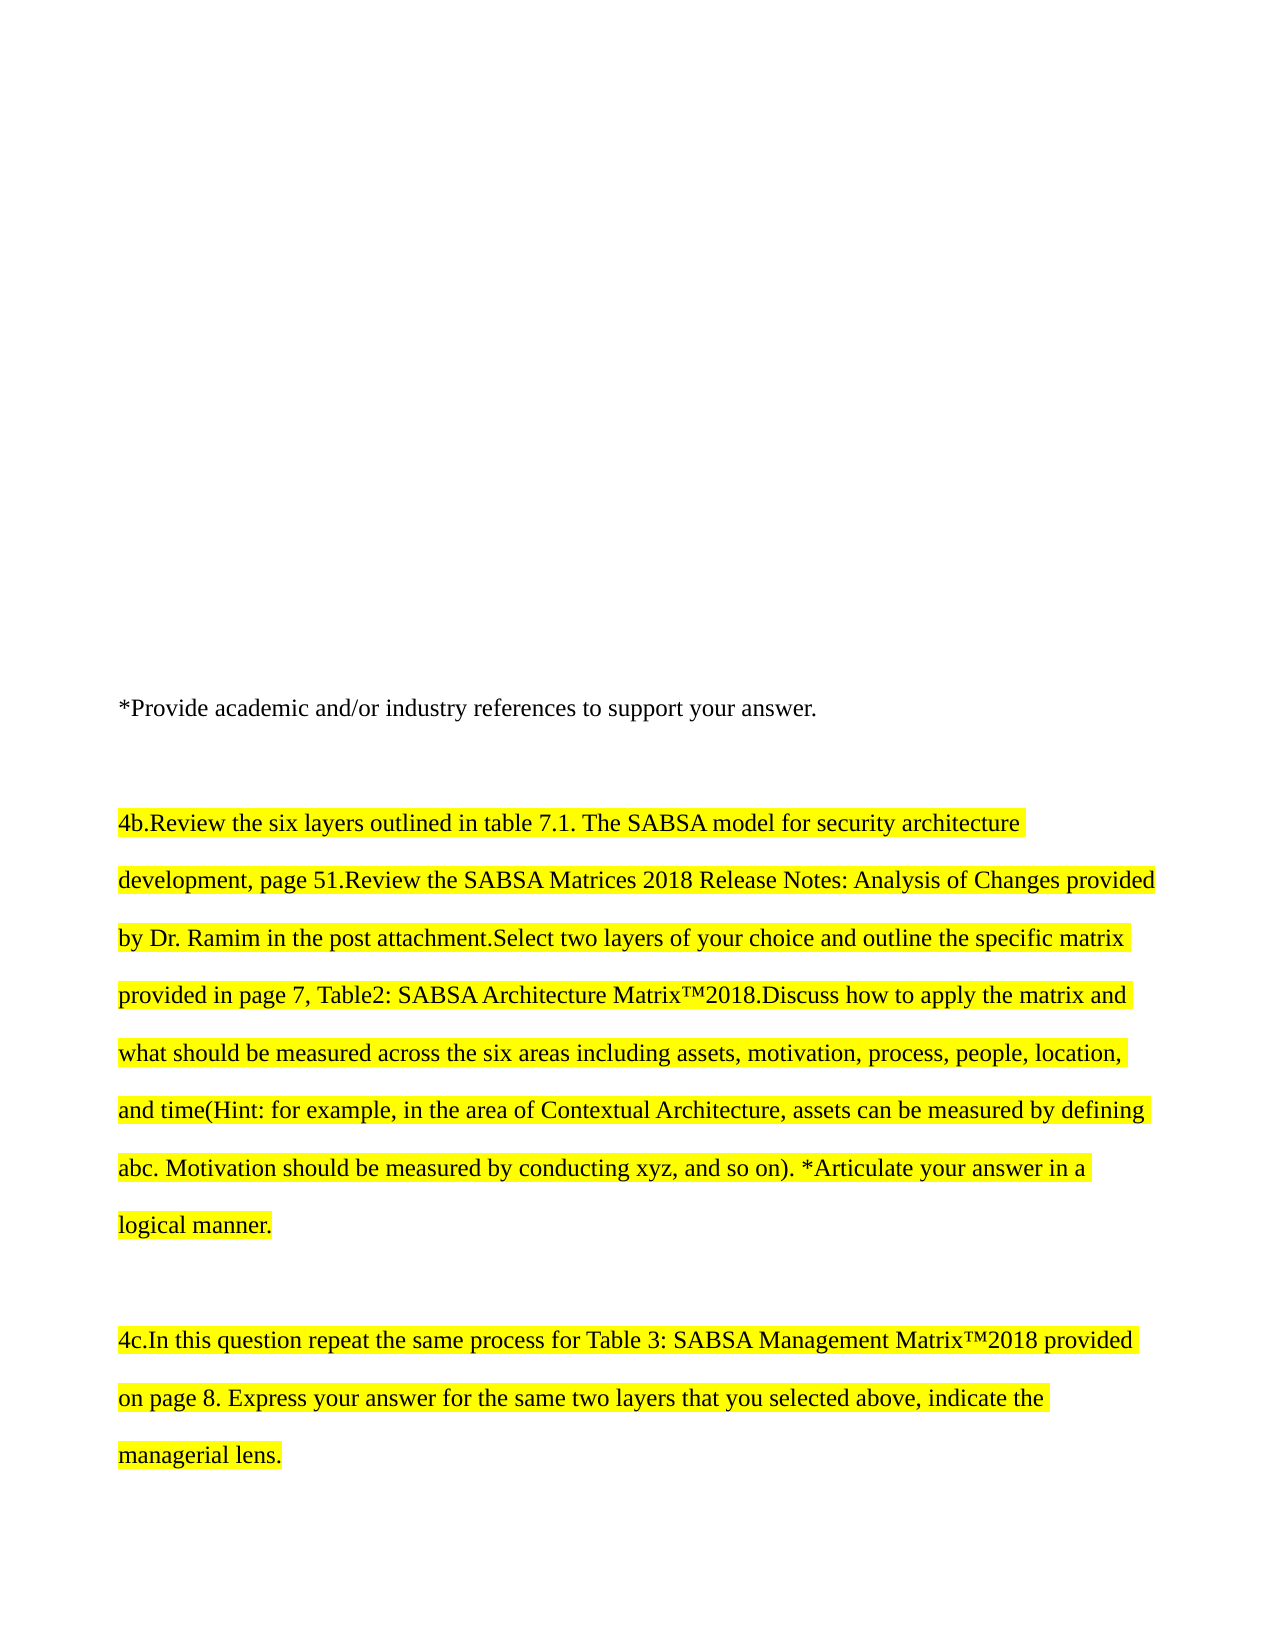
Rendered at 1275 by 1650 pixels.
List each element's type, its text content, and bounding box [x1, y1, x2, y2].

text 4b.Review the six layers outlined in table 7.1. The SABSA model for security architecture development, page 51.Review the SABSA Matrices 2018 Release Notes: Analysis of Changes provided by Dr. Ramim in the post attachment.Select two layers of your choice and outline the specific matrix provided in page 7, Table2: SABSA Architecture Matrix™2018.Discuss how to apply the matrix and what should be measured across the six areas including assets, motivation, process, people, location, and time(Hint: for example, in the area of Contextual Architecture, assets can be measured by defining abc. Motivation should be measured by conducting xyz, and so on). *Articulate your answer in a logical manner. [118, 808, 1157, 1239]
text 4c.In this question repeat the same process for Table 3: SABSA Management Matrix™2018 provided on page 8. Express your answer for the same two layers that you selected above, indicate the managerial lens. [118, 1326, 1157, 1469]
text *Provide academic and/or industry references to support your answer. [118, 693, 1157, 722]
